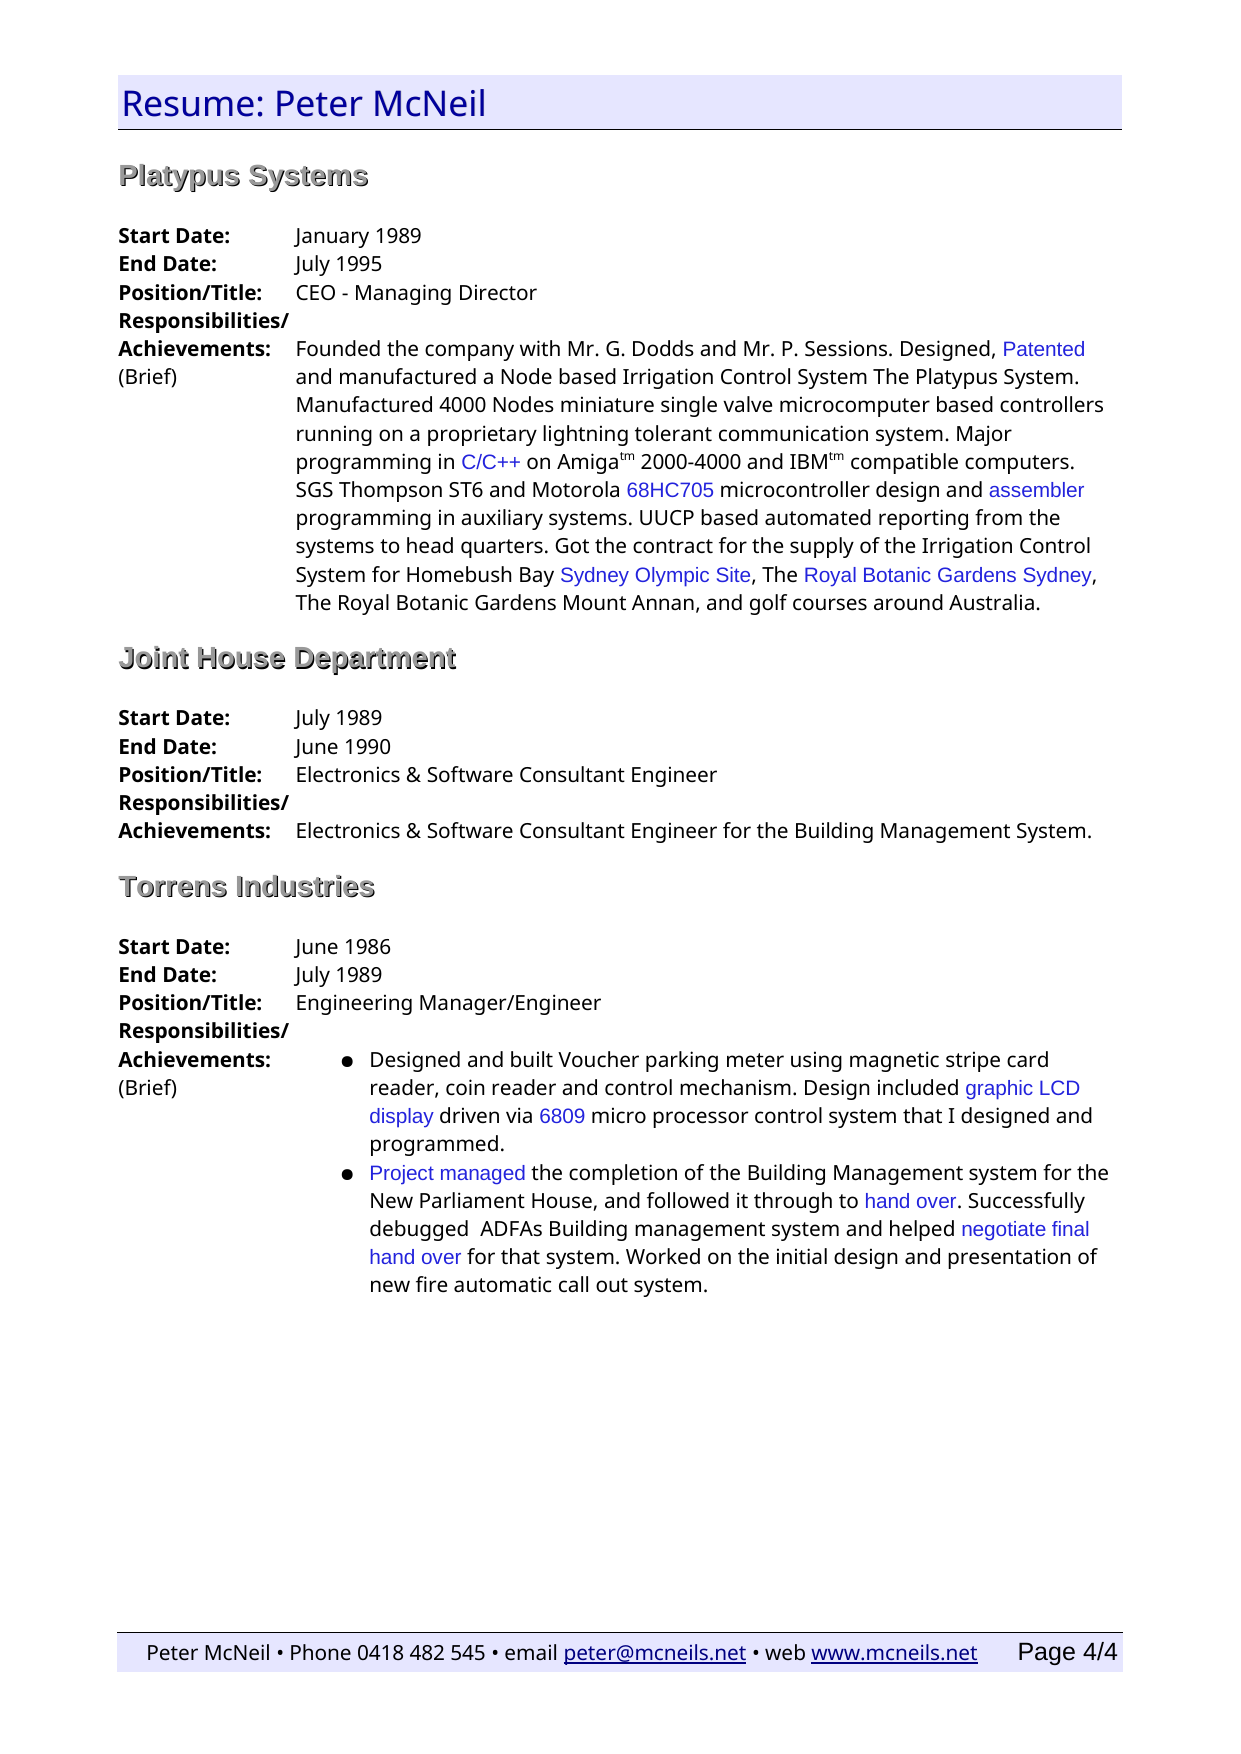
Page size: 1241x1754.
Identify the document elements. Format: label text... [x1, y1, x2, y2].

table_cell Responsibilities/ Achievements: (Brief) [118, 1017, 295, 1299]
table_header June 1986 [295, 932, 1118, 960]
table_cell Founded the company with Mr. G. Dodds and Mr. P. Sessions. Designed, Patented and manufactured a Node based Irrigation Control System The Platypus System. Manufactured 4000 Nodes miniature single valve microcomputer based controllers running on a proprietary lightning tolerant communication system. Major programming in C/C++ on Amigatm 2000-4000 and IBMtm compatible computers. SGS Thompson ST6 and Motorola 68HC705 microcontroller design and assembler programming in auxiliary systems. UUCP based automated reporting from the systems to head quarters. Got the contract for the supply of the Irrigation Control System for Homebush Bay Sydney Olympic Site, The Royal Botanic Gardens Sydney, The Royal Botanic Gardens Mount Annan, and golf courses around Australia. [295, 306, 1118, 616]
subtitle Torrens Industries [118, 870, 1122, 902]
subtitle Platypus Systems [118, 159, 1122, 192]
table_cell Electronics & Software Consultant Engineer for the Building Management System. [295, 788, 1118, 845]
table_cell July 1995 [295, 249, 1118, 278]
table_header January 1989 [295, 221, 1118, 249]
table_cell CEO - Managing Director [295, 278, 1118, 306]
table_cell Position/Title: [118, 278, 295, 306]
table_header July 1989 [295, 704, 1118, 732]
table_cell July 1989 [295, 960, 1118, 988]
table_cell End Date: [118, 732, 295, 760]
subtitle Joint House Department [118, 641, 1122, 674]
table_cell Position/Title: [118, 988, 295, 1017]
table_cell Engineering Manager/Engineer [295, 988, 1118, 1017]
table_header Start Date: [118, 932, 295, 960]
table_cell June 1990 [295, 732, 1118, 760]
table_header Start Date: [118, 704, 295, 732]
table_header Start Date: [118, 221, 295, 249]
table_cell Electronics & Software Consultant Engineer [295, 760, 1118, 788]
table_cell Responsibilities/ Achievements: [118, 788, 295, 845]
table_cell Position/Title: [118, 760, 295, 788]
table_cell End Date: [118, 249, 295, 278]
table_cell Designed and built Voucher parking meter using magnetic stripe card reader, coin reader and control mechanism. Design included graphic LCD display driven via 6809 micro processor control system that I designed and programmed. Project managed the completion of the Building Management system for the New Parliament House, and followed it through to hand over. Successfully debugged ADFAs Building management system and helped negotiate final hand over for that system. Worked on the initial design and presentation of new fire automatic call out system. [295, 1017, 1118, 1299]
table_cell Responsibilities/ Achievements: (Brief) [118, 306, 295, 616]
table_cell End Date: [118, 960, 295, 988]
